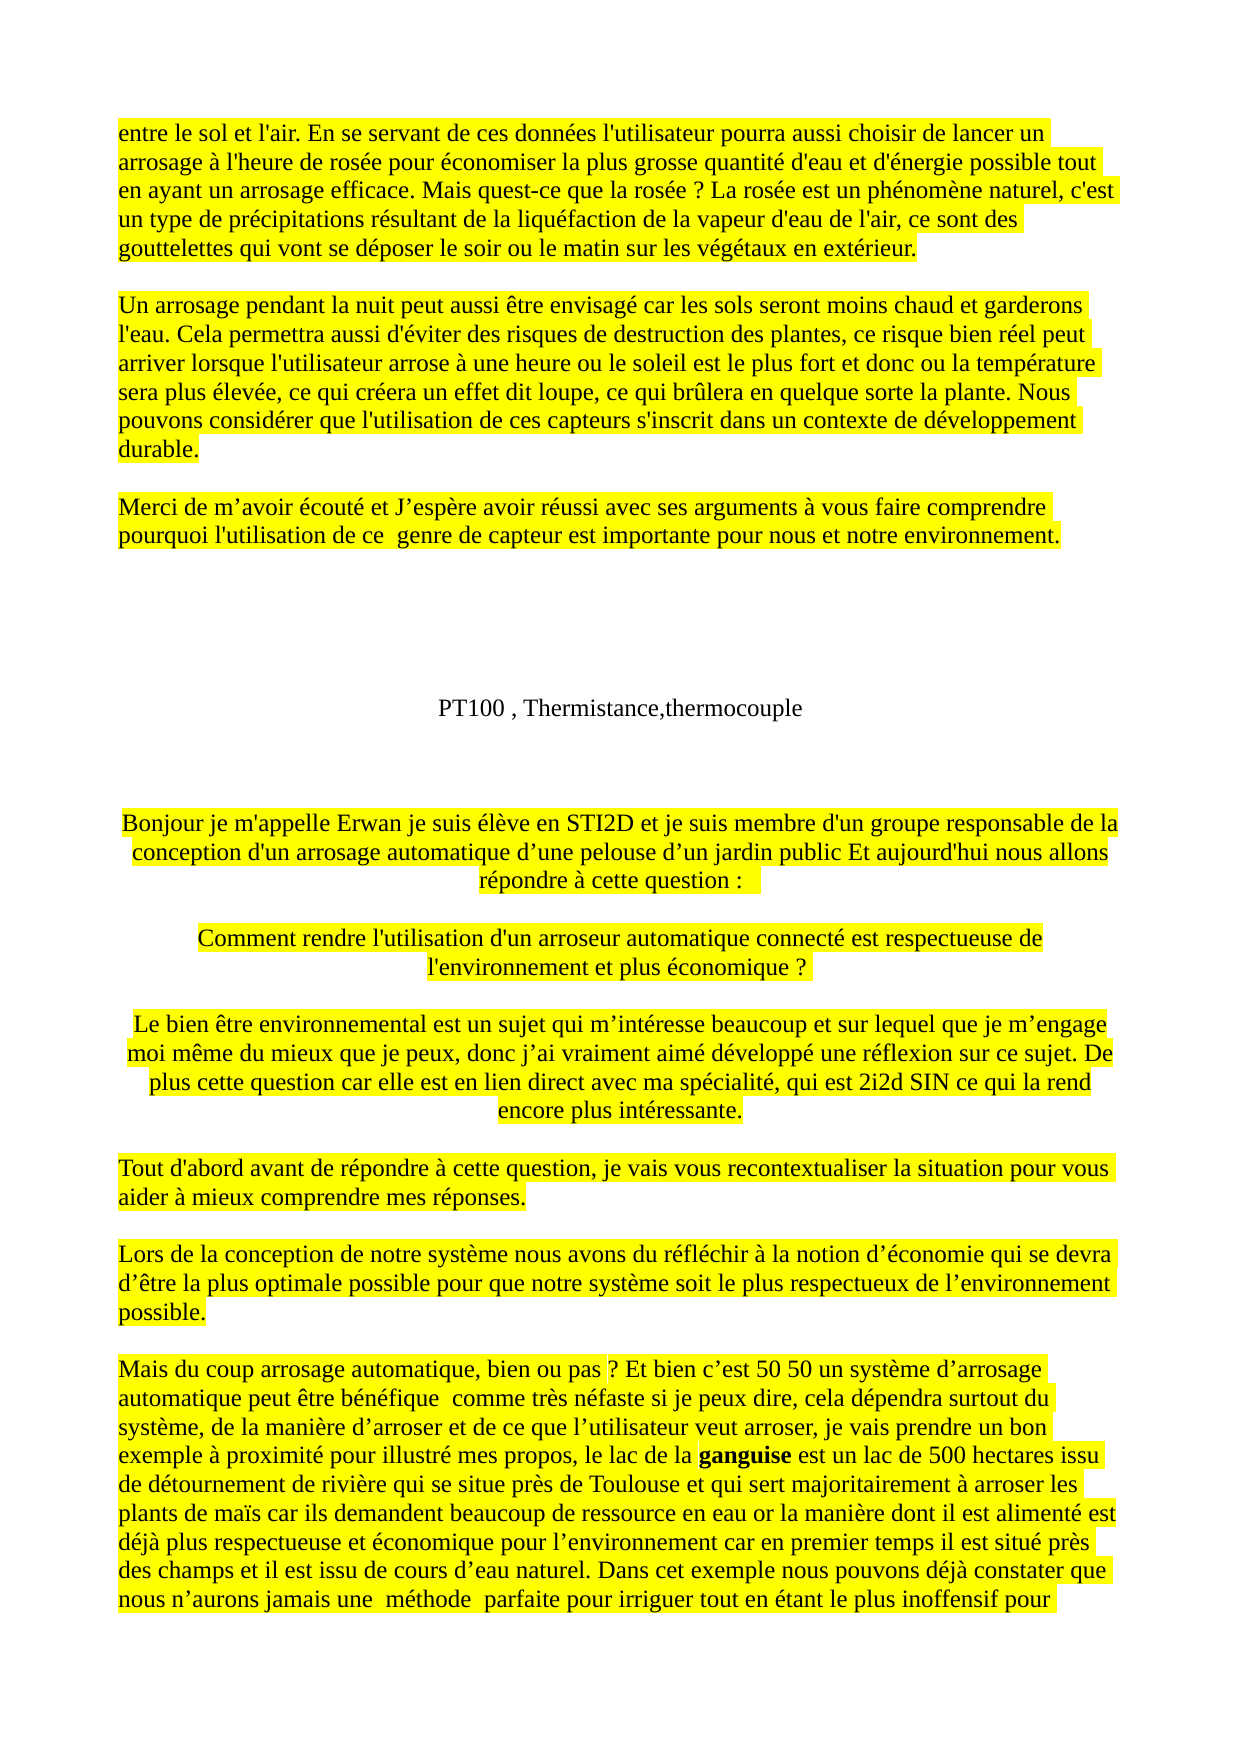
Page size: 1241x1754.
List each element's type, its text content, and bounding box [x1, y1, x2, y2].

text Lors de la conception de notre système nous avons du réfléchir à la notion d’économie qui se devra d’être la plus optimale possible pour que notre système soit le plus respectueux de l’environnement possible. [118, 1239, 1122, 1326]
text Un arrosage pendant la nuit peut aussi être envisagé car les sols seront moins chaud et garderons l'eau. Cela permettra aussi d'éviter des risques de destruction des plantes, ce risque bien réel peut arriver lorsque l'utilisateur arrose à une heure ou le soleil est le plus fort et donc ou la température sera plus élevée, ce qui créera un effet dit loupe, ce qui brûlera en quelque sorte la plante. Nous pouvons considérer que l'utilisation de ces capteurs s'inscrit dans un contexte de développement durable. [118, 291, 1122, 463]
text Tout d'abord avant de répondre à cette question, je vais vous recontextualiser la situation pour vous aider à mieux comprendre mes réponses. [118, 1153, 1122, 1211]
text Comment rendre l'utilisation d'un arroseur automatique connecté est respectueuse de l'environnement et plus économique ? [118, 923, 1122, 981]
text entre le sol et l'air. En se servant de ces données l'utilisateur pourra aussi choisir de lancer un arrosage à l'heure de rosée pour économiser la plus grosse quantité d'eau et d'énergie possible tout en ayant un arrosage efficace. Mais quest-ce que la rosée ? La rosée est un phénomène naturel, c'est un type de précipitations résultant de la liquéfaction de la vapeur d'eau de l'air, ce sont des gouttelettes qui vont se déposer le soir ou le matin sur les végétaux en extérieur. [118, 118, 1122, 262]
text Mais du coup arrosage automatique, bien ou pas ? Et bien c’est 50 50 un système d’arrosage automatique peut être bénéfique comme très néfaste si je peux dire, cela dépendra surtout du système, de la manière d’arroser et de ce que l’utilisateur veut arroser, je vais prendre un bon exemple à proximité pour illustré mes propos, le lac de la ganguise est un lac de 500 hectares issu de détournement de rivière qui se situe près de Toulouse et qui sert majoritairement à arroser les plants de maïs car ils demandent beaucoup de ressource en eau or la manière dont il est alimenté est déjà plus respectueuse et économique pour l’environnement car en premier temps il est situé près des champs et il est issu de cours d’eau naturel. Dans cet exemple nous pouvons déjà constater que nous n’aurons jamais une méthode parfaite pour irriguer tout en étant le plus inoffensif pour [118, 1354, 1122, 1613]
text PT100 , Thermistance,thermocouple [118, 693, 1122, 722]
text Le bien être environnemental est un sujet qui m’intéresse beaucoup et sur lequel que je m’engage moi même du mieux que je peux, donc j’ai vraiment aimé développé une réflexion sur ce sujet. De plus cette question car elle est en lien direct avec ma spécialité, qui est 2i2d SIN ce qui la rend encore plus intéressante. [118, 1009, 1122, 1124]
text Bonjour je m'appelle Erwan je suis élève en STI2D et je suis membre d'un groupe responsable de la conception d'un arrosage automatique d’une pelouse d’un jardin public Et aujourd'hui nous allons répondre à cette question : [118, 808, 1122, 894]
text Merci de m’avoir écouté et J’espère avoir réussi avec ses arguments à vous faire comprendre pourquoi l'utilisation de ce genre de capteur est importante pour nous et notre environnement. [118, 492, 1122, 549]
